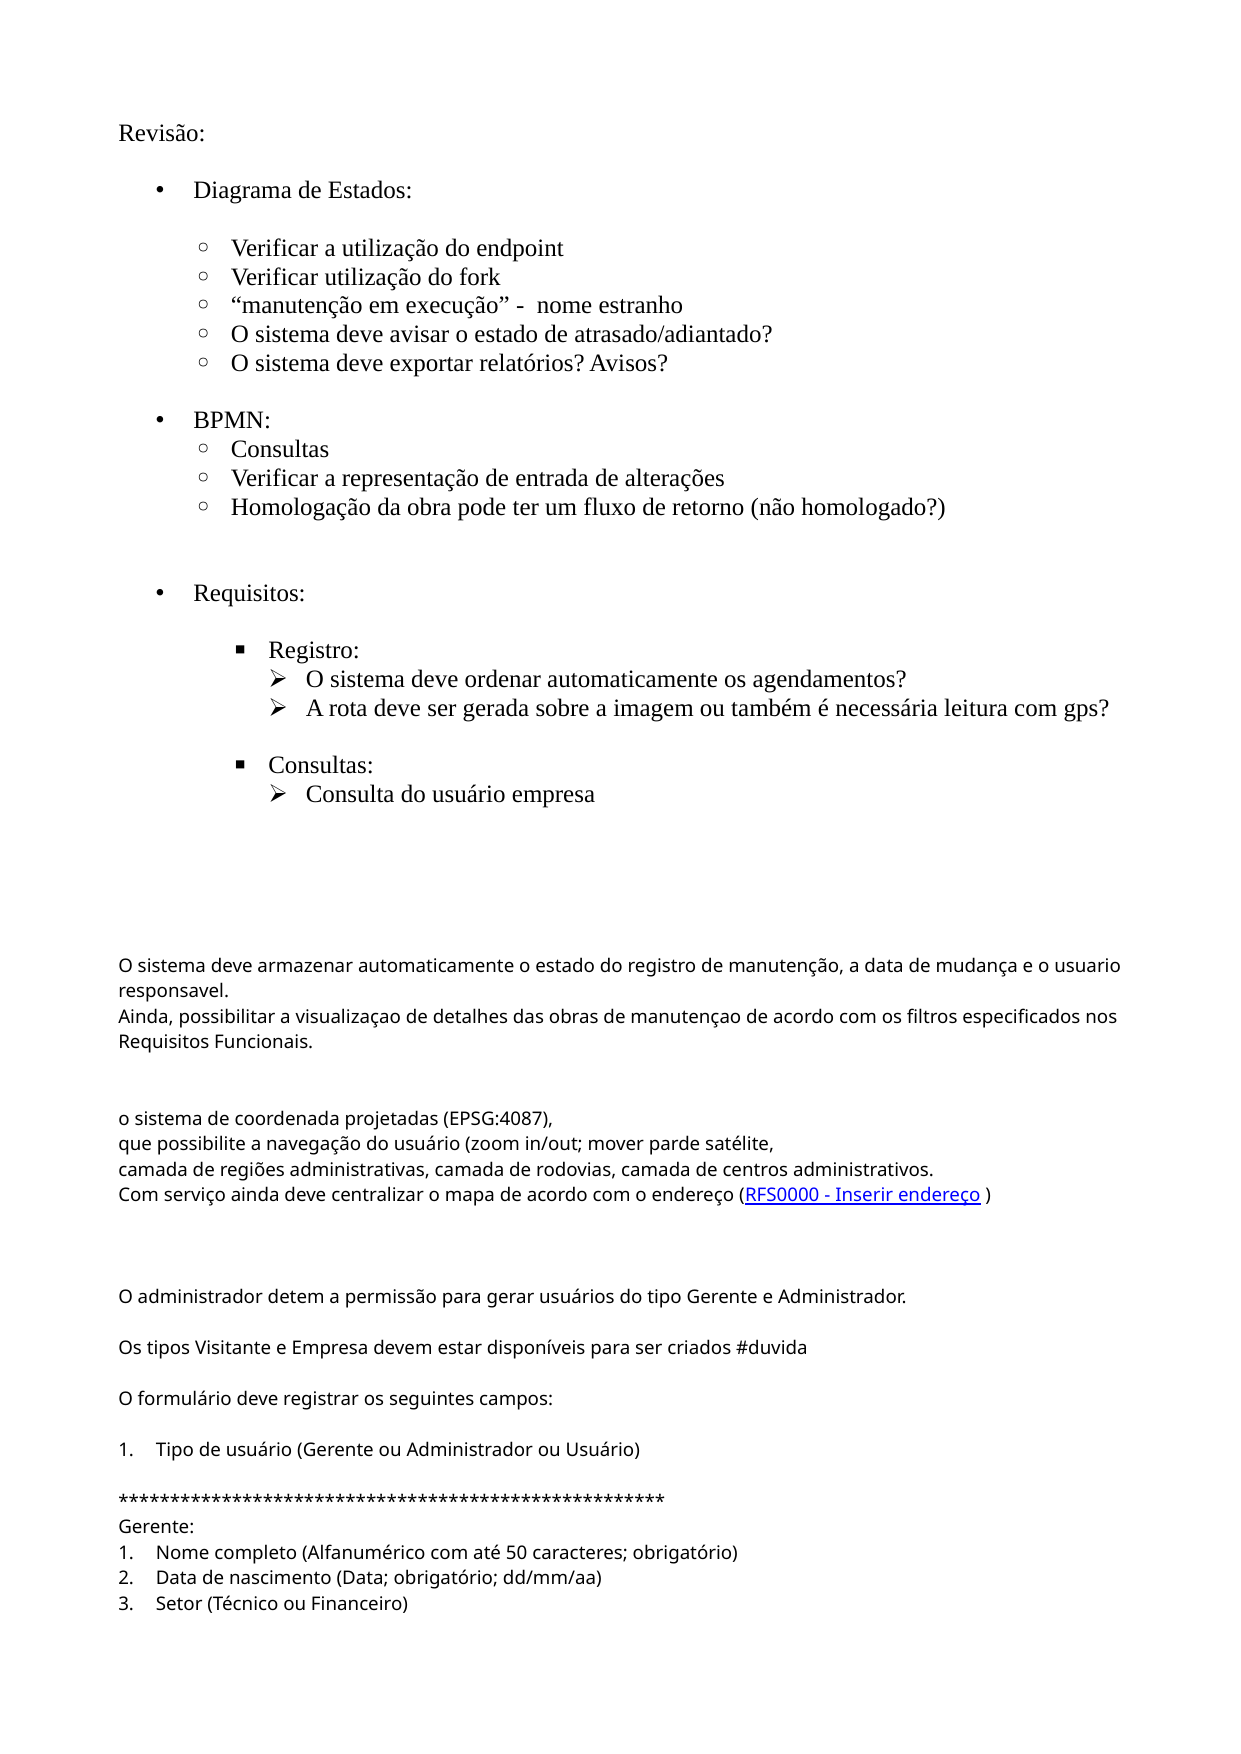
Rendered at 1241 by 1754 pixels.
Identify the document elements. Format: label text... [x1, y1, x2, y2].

text O formulário deve registrar os seguintes campos: [118, 1386, 1122, 1411]
text Ainda, possibilitar a visualizaçao de detalhes das obras de manutençao de acordo com os filtros especificados nos Requisitos Funcionais. [118, 1003, 1122, 1054]
list Setor (Técnico ou Financeiro) [118, 1590, 1122, 1616]
list Requisitos: [156, 578, 1122, 607]
list O sistema deve exportar relatórios? Avisos? [193, 348, 1122, 377]
text que possibilite a navegação do usuário (zoom in/out; mover parde satélite, [118, 1131, 1122, 1156]
list A rota deve ser gerada sobre a imagem ou também é necessária leitura com gps? [268, 693, 1122, 722]
text Revisão: [118, 118, 1122, 147]
list Tipo de usuário (Gerente ou Administrador ou Usuário) [118, 1437, 1122, 1462]
text camada de regiões administrativas, camada de rodovias, camada de centros administrativos. [118, 1156, 1122, 1182]
list Consulta do usuário empresa [268, 779, 1122, 808]
list Consultas: [231, 751, 1122, 779]
list Consultas [193, 434, 1122, 463]
text O administrador detem a permissão para gerar usuários do tipo Gerente e Administrador. [118, 1284, 1122, 1309]
text Com serviço ainda deve centralizar o mapa de acordo com o endereço (RFS0000 - Inserir endereço ) [118, 1182, 1122, 1207]
text O sistema deve armazenar automaticamente o estado do registro de manutenção, a data de mudança e o usuario responsavel. [118, 952, 1122, 1003]
text ***************************************************** [118, 1488, 1122, 1513]
list Verificar a utilização do endpoint [193, 233, 1122, 262]
list Nome completo (Alfanumérico com até 50 caracteres; obrigatório) [118, 1539, 1122, 1565]
list O sistema deve avisar o estado de atrasado/adiantado? [193, 319, 1122, 348]
list Data de nascimento (Data; obrigatório; dd/mm/aa) [118, 1565, 1122, 1590]
list O sistema deve ordenar automaticamente os agendamentos? [268, 664, 1122, 693]
list Homologação da obra pode ter um fluxo de retorno (não homologado?) [193, 492, 1122, 521]
list Verificar utilização do fork [193, 262, 1122, 291]
list “manutenção em execução” - nome estranho [193, 291, 1122, 319]
text Gerente: [118, 1513, 1122, 1539]
list BPMN: [156, 406, 1122, 434]
text Os tipos Visitante e Empresa devem estar disponíveis para ser criados #duvida [118, 1335, 1122, 1360]
list Diagrama de Estados: [156, 176, 1122, 204]
list Registro: [231, 636, 1122, 664]
text o sistema de coordenada projetadas (EPSG:4087), [118, 1105, 1122, 1131]
list Verificar a representação de entrada de alterações [193, 463, 1122, 492]
